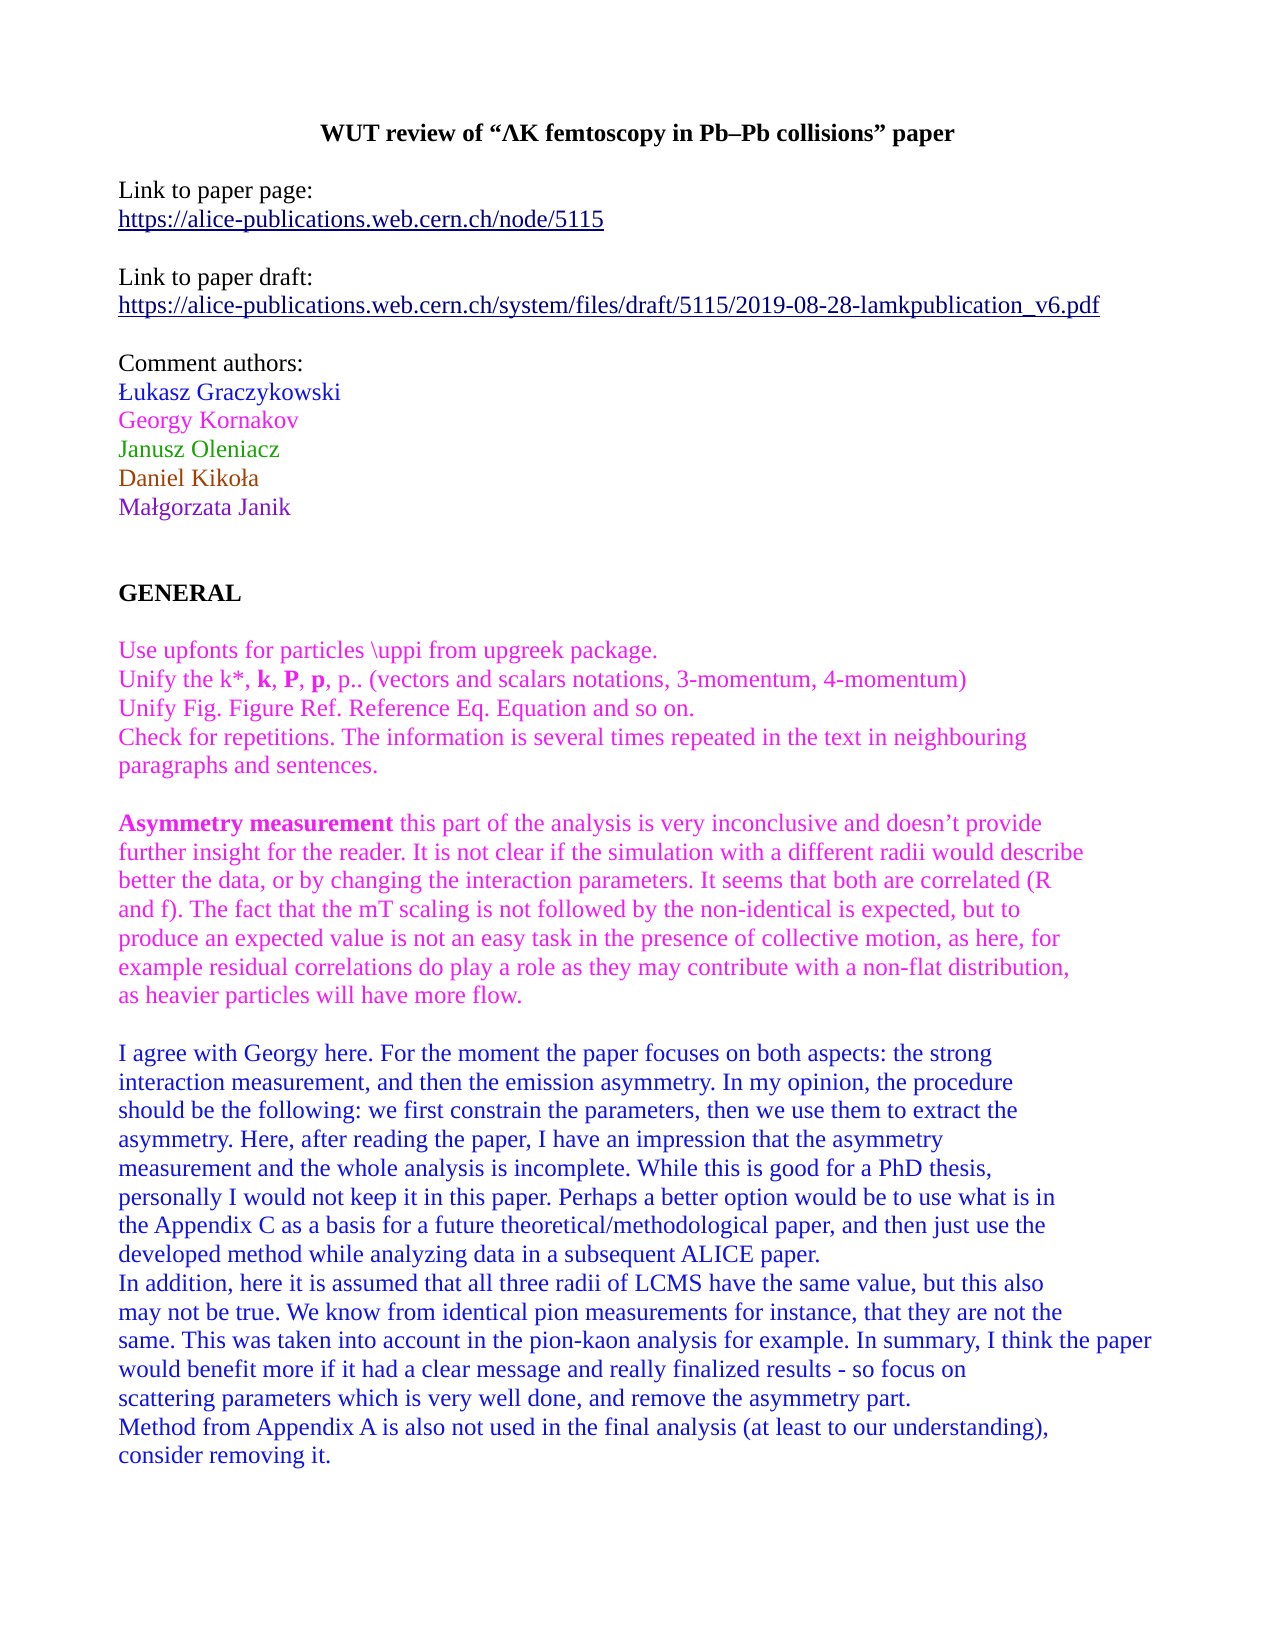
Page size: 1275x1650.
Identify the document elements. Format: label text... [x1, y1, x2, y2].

text Unify Fig. Figure Ref. Reference Eq. Equation and so on. [118, 693, 1157, 722]
text as heavier particles will have more flow. [118, 981, 1157, 1009]
text example residual correlations do play a role as they may contribute with a non-flat distribution, [118, 952, 1157, 981]
text WUT review of “ΛK femtoscopy in Pb–Pb collisions” paper [118, 118, 1157, 147]
text https://alice-publications.web.cern.ch/node/5115 [118, 204, 1157, 233]
text asymmetry. Here, after reading the paper, I have an impression that the asymmetry [118, 1124, 1157, 1153]
text consider removing it. [118, 1441, 1157, 1469]
text Daniel Kikoła [118, 463, 1157, 492]
text https://alice-publications.web.cern.ch/system/files/draft/5115/2019-08-28-lamkpublication_v6.pdf [118, 291, 1157, 319]
text should be the following: we first constrain the parameters, then we use them to extract the [118, 1096, 1157, 1124]
text Link to paper page: [118, 176, 1157, 204]
text further insight for the reader. It is not clear if the simulation with a different radii would describe [118, 837, 1157, 866]
text scattering parameters which is very well done, and remove the asymmetry part. [118, 1383, 1157, 1412]
text Comment authors: [118, 348, 1157, 377]
text Use upfonts for particles \uppi from upgreek package. [118, 636, 1157, 664]
text Janusz Oleniacz [118, 434, 1157, 463]
text Małgorzata Janik [118, 492, 1157, 521]
text Method from Appendix A is also not used in the final analysis (at least to our understanding), [118, 1412, 1157, 1441]
text Asymmetry measurement this part of the analysis is very inconclusive and doesn’t provide [118, 808, 1157, 837]
text In addition, here it is assumed that all three radii of LCMS have the same value, but this also [118, 1268, 1157, 1297]
text Georgy Kornakov [118, 406, 1157, 434]
text I agree with Georgy here. For the moment the paper focuses on both aspects: the strong [118, 1038, 1157, 1067]
text the Appendix C as a basis for a future theoretical/methodological paper, and then just use the [118, 1211, 1157, 1239]
text produce an expected value is not an easy task in the presence of collective motion, as here, for [118, 923, 1157, 952]
text paragraphs and sentences. [118, 751, 1157, 779]
text measurement and the whole analysis is incomplete. While this is good for a PhD thesis, [118, 1153, 1157, 1182]
text better the data, or by changing the interaction parameters. It seems that both are correlated (R [118, 866, 1157, 894]
text personally I would not keep it in this paper. Perhaps a better option would be to use what is in [118, 1182, 1157, 1211]
text same. This was taken into account in the pion-kaon analysis for example. In summary, I think the paper would benefit more if it had a clear message and really finalized results - so focus on [118, 1326, 1157, 1383]
text Link to paper draft: [118, 262, 1157, 291]
text interaction measurement, and then the emission asymmetry. In my opinion, the procedure [118, 1067, 1157, 1096]
text Unify the k*, k, P, p, p.. (vectors and scalars notations, 3-momentum, 4-momentum) [118, 664, 1157, 693]
text GENERAL [118, 578, 1157, 607]
text may not be true. We know from identical pion measurements for instance, that they are not the [118, 1297, 1157, 1326]
text and f). The fact that the mT scaling is not followed by the non-identical is expected, but to [118, 894, 1157, 923]
text Check for repetitions. The information is several times repeated in the text in neighbouring [118, 722, 1157, 751]
text developed method while analyzing data in a subsequent ALICE paper. [118, 1239, 1157, 1268]
text Łukasz Graczykowski [118, 377, 1157, 406]
